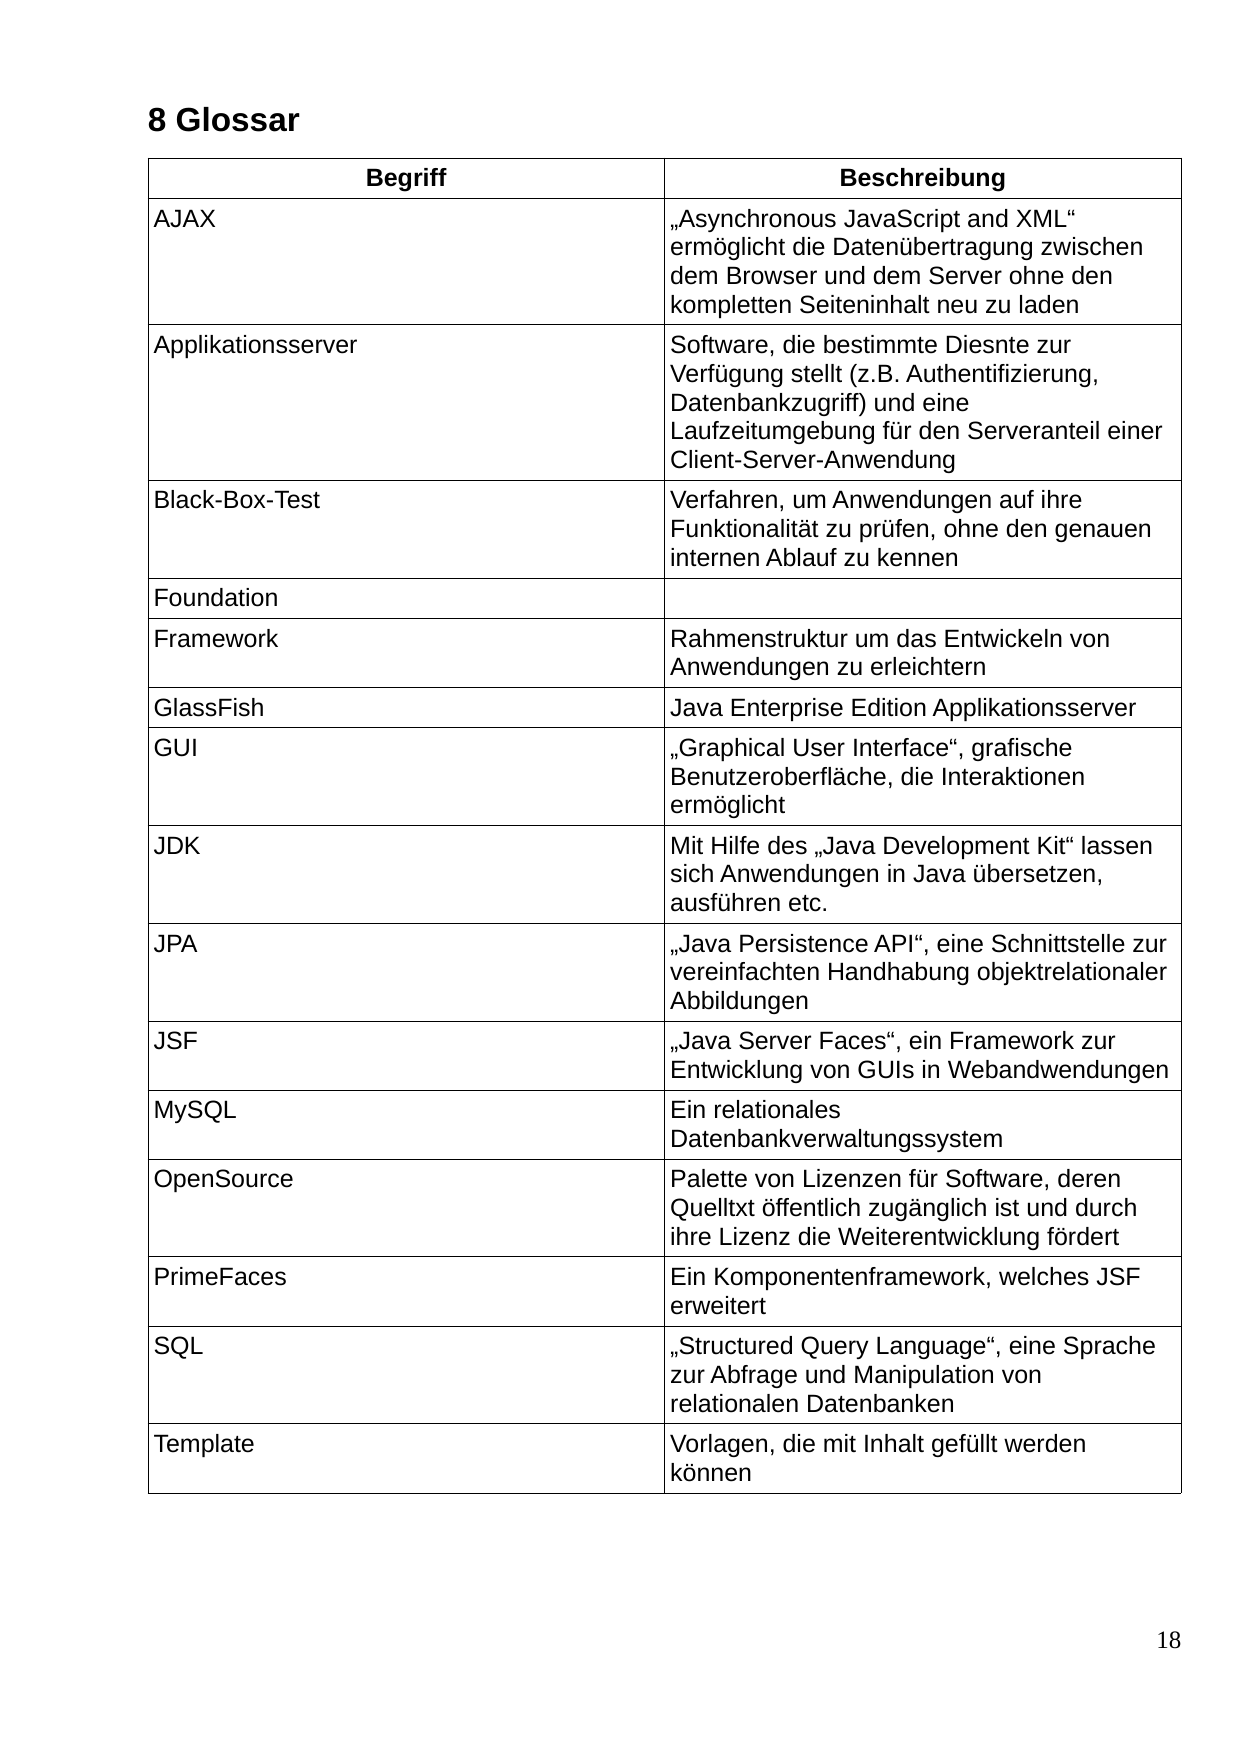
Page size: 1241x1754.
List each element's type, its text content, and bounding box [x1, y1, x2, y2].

table_cell PrimeFaces [149, 1257, 664, 1326]
table_cell Framework [149, 619, 664, 687]
table_cell AJAX [149, 199, 664, 324]
table_cell OpenSource [149, 1160, 664, 1256]
table_cell „Graphical User Interface“, grafische Benutzeroberfläche, die Interaktionen ermöglicht [665, 728, 1181, 825]
table_header Beschreibung [665, 159, 1181, 198]
table_cell GUI [149, 728, 664, 825]
table_cell Ein relationales Datenbankverwaltungssystem [665, 1091, 1181, 1159]
table_cell Template [149, 1424, 664, 1492]
table_cell Applikationsserver [149, 325, 664, 479]
table_cell Java Enterprise Edition Applikationsserver [665, 688, 1181, 727]
table_cell Black-Box-Test [149, 481, 664, 577]
table_cell „Java Server Faces“, ein Framework zur Entwicklung von GUIs in Webandwendungen [665, 1022, 1181, 1089]
table_cell Ein Komponentenframework, welches JSF erweitert [665, 1257, 1181, 1326]
table_cell Palette von Lizenzen für Software, deren Quelltxt öffentlich zugänglich ist und durch ihre Lizenz die Weiterentwicklung fördert [665, 1160, 1181, 1256]
table_cell Software, die bestimmte Diesnte zur Verfügung stellt (z.B. Authentifizierung, Datenbankzugriff) und eine Laufzeitumgebung für den Serveranteil einer Client-Server-Anwendung [665, 325, 1181, 479]
table_cell JPA [149, 924, 664, 1021]
text 8 Glossar [148, 100, 1181, 138]
table_cell GlassFish [149, 688, 664, 727]
table_cell MySQL [149, 1091, 664, 1159]
table_cell „Java Persistence API“, eine Schnittstelle zur vereinfachten Handhabung objektrelationaler Abbildungen [665, 924, 1181, 1021]
table_cell Vorlagen, die mit Inhalt gefüllt werden können [665, 1424, 1181, 1492]
table_header Begriff [149, 159, 664, 198]
table_cell JSF [149, 1022, 664, 1089]
table_cell SQL [149, 1327, 664, 1423]
table_cell Verfahren, um Anwendungen auf ihre Funktionalität zu prüfen, ohne den genauen internen Ablauf zu kennen [665, 481, 1181, 577]
table_cell Rahmenstruktur um das Entwickeln von Anwendungen zu erleichtern [665, 619, 1181, 687]
table_cell Mit Hilfe des „Java Development Kit“ lassen sich Anwendungen in Java übersetzen, ausführen etc. [665, 826, 1181, 923]
table_cell [665, 579, 1181, 618]
table_cell „Structured Query Language“, eine Sprache zur Abfrage und Manipulation von relationalen Datenbanken [665, 1327, 1181, 1423]
table_cell JDK [149, 826, 664, 923]
table_cell Foundation [149, 579, 664, 618]
table_cell „Asynchronous JavaScript and XML“ ermöglicht die Datenübertragung zwischen dem Browser und dem Server ohne den kompletten Seiteninhalt neu zu laden [665, 199, 1181, 324]
